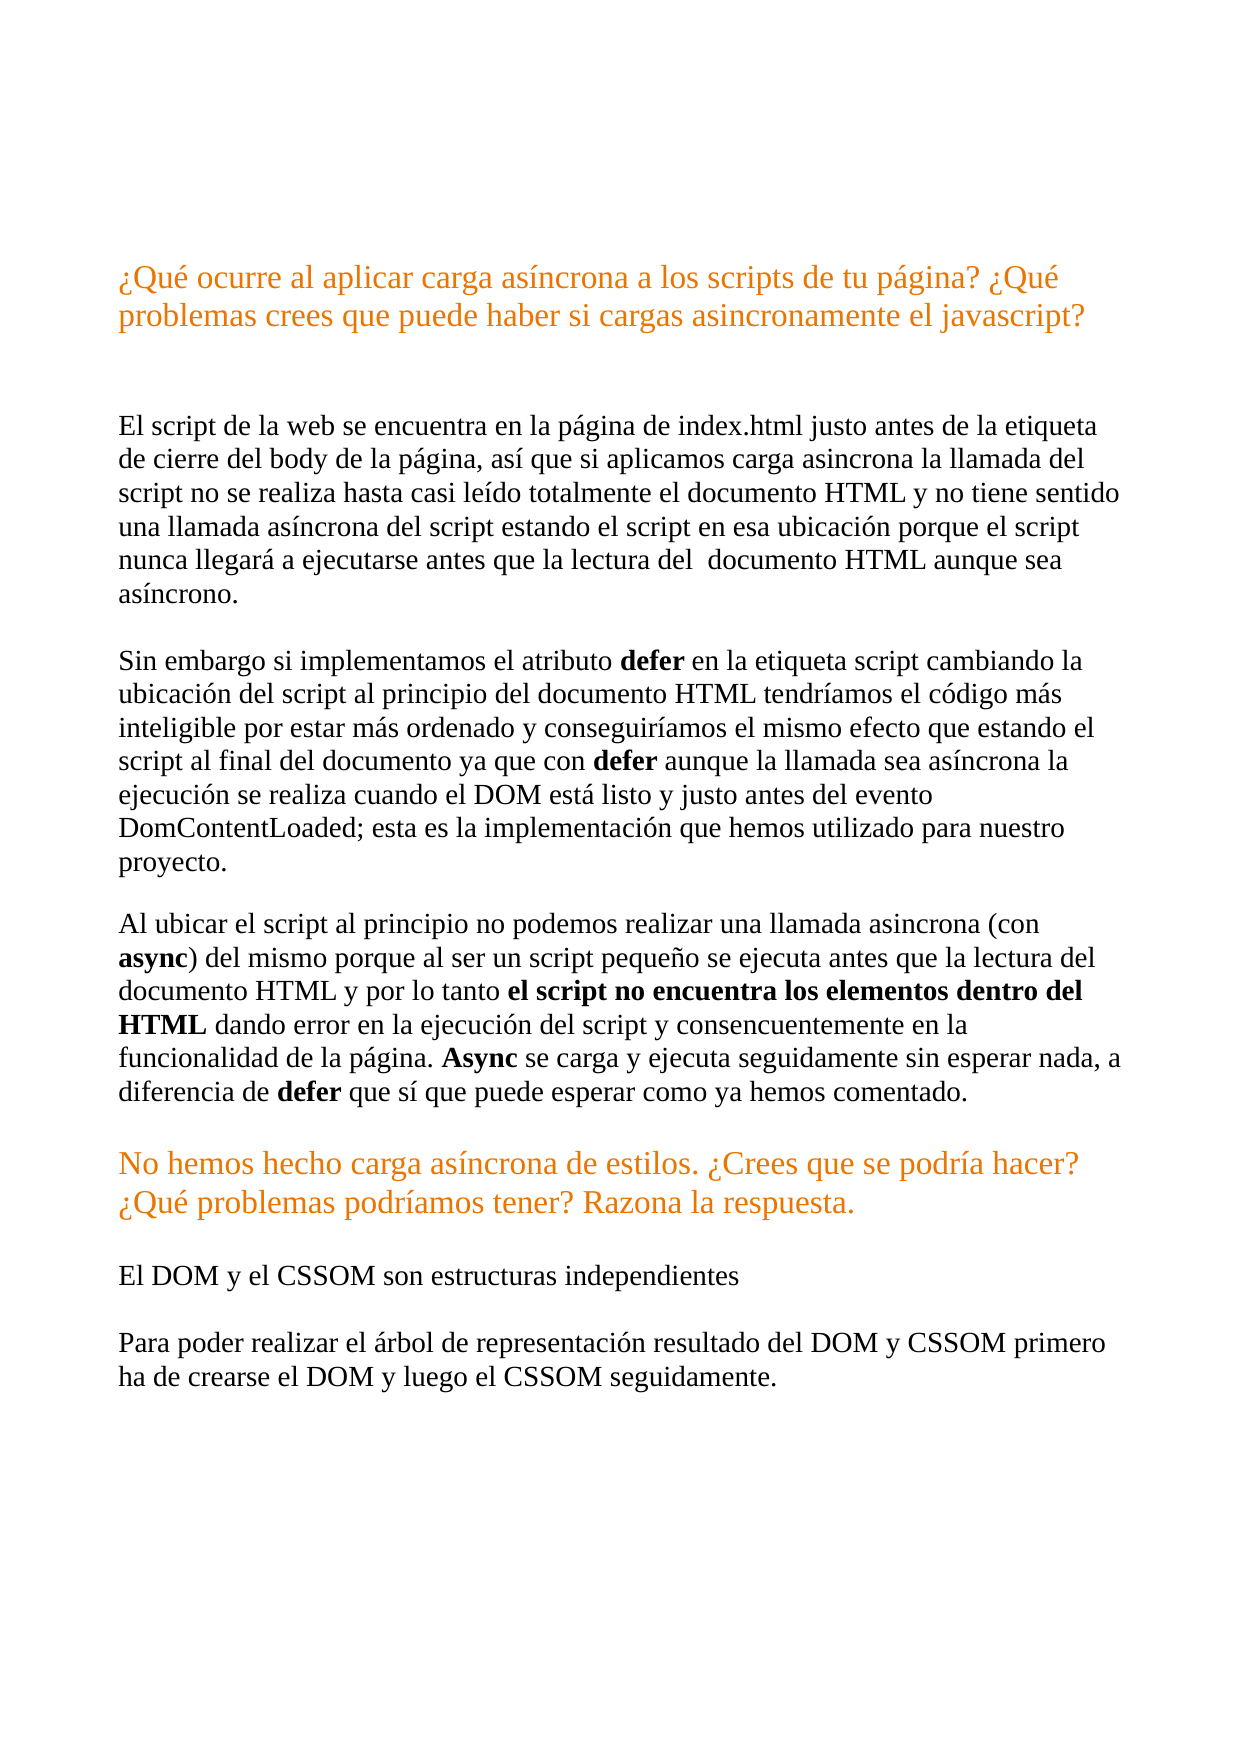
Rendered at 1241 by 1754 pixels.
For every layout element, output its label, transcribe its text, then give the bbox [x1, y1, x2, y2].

text Para poder realizar el árbol de representación resultado del DOM y CSSOM primero ha de crearse el DOM y luego el CSSOM seguidamente. [118, 1326, 1122, 1393]
text Sin embargo si implementamos el atributo defer en la etiqueta script cambiando la ubicación del script al principio del documento HTML tendríamos el código más inteligible por estar más ordenado y conseguiríamos el mismo efecto que estando el script al final del documento ya que con defer aunque la llamada sea asíncrona la ejecución se realiza cuando el DOM está listo y justo antes del evento DomContentLoaded; esta es la implementación que hemos utilizado para nuestro proyecto. [118, 643, 1122, 878]
text ¿Qué ocurre al aplicar carga asíncrona a los scripts de tu página? ¿Qué problemas crees que puede haber si cargas asincronamente el javascript? [118, 257, 1122, 334]
text No hemos hecho carga asíncrona de estilos. ¿Crees que se podría hacer? ¿Qué problemas podríamos tener? Razona la respuesta. [118, 1143, 1122, 1220]
text El script de la web se encuentra en la página de index.html justo antes de la etiqueta de cierre del body de la página, así que si aplicamos carga asincrona la llamada del script no se realiza hasta casi leído totalmente el documento HTML y no tiene sentido una llamada asíncrona del script estando el script en esa ubicación porque el script nunca llegará a ejecutarse antes que la lectura del documento HTML aunque sea asíncrono. [118, 408, 1122, 609]
text El DOM y el CSSOM son estructuras independientes [118, 1258, 1122, 1292]
text Al ubicar el script al principio no podemos realizar una llamada asincrona (con async) del mismo porque al ser un script pequeño se ejecuta antes que la lectura del documento HTML y por lo tanto el script no encuentra los elementos dentro del HTML dando error en la ejecución del script y consencuentemente en la funcionalidad de la página. Async se carga y ejecuta seguidamente sin esperar nada, a diferencia de defer que sí que puede esperar como ya hemos comentado. [118, 906, 1122, 1108]
